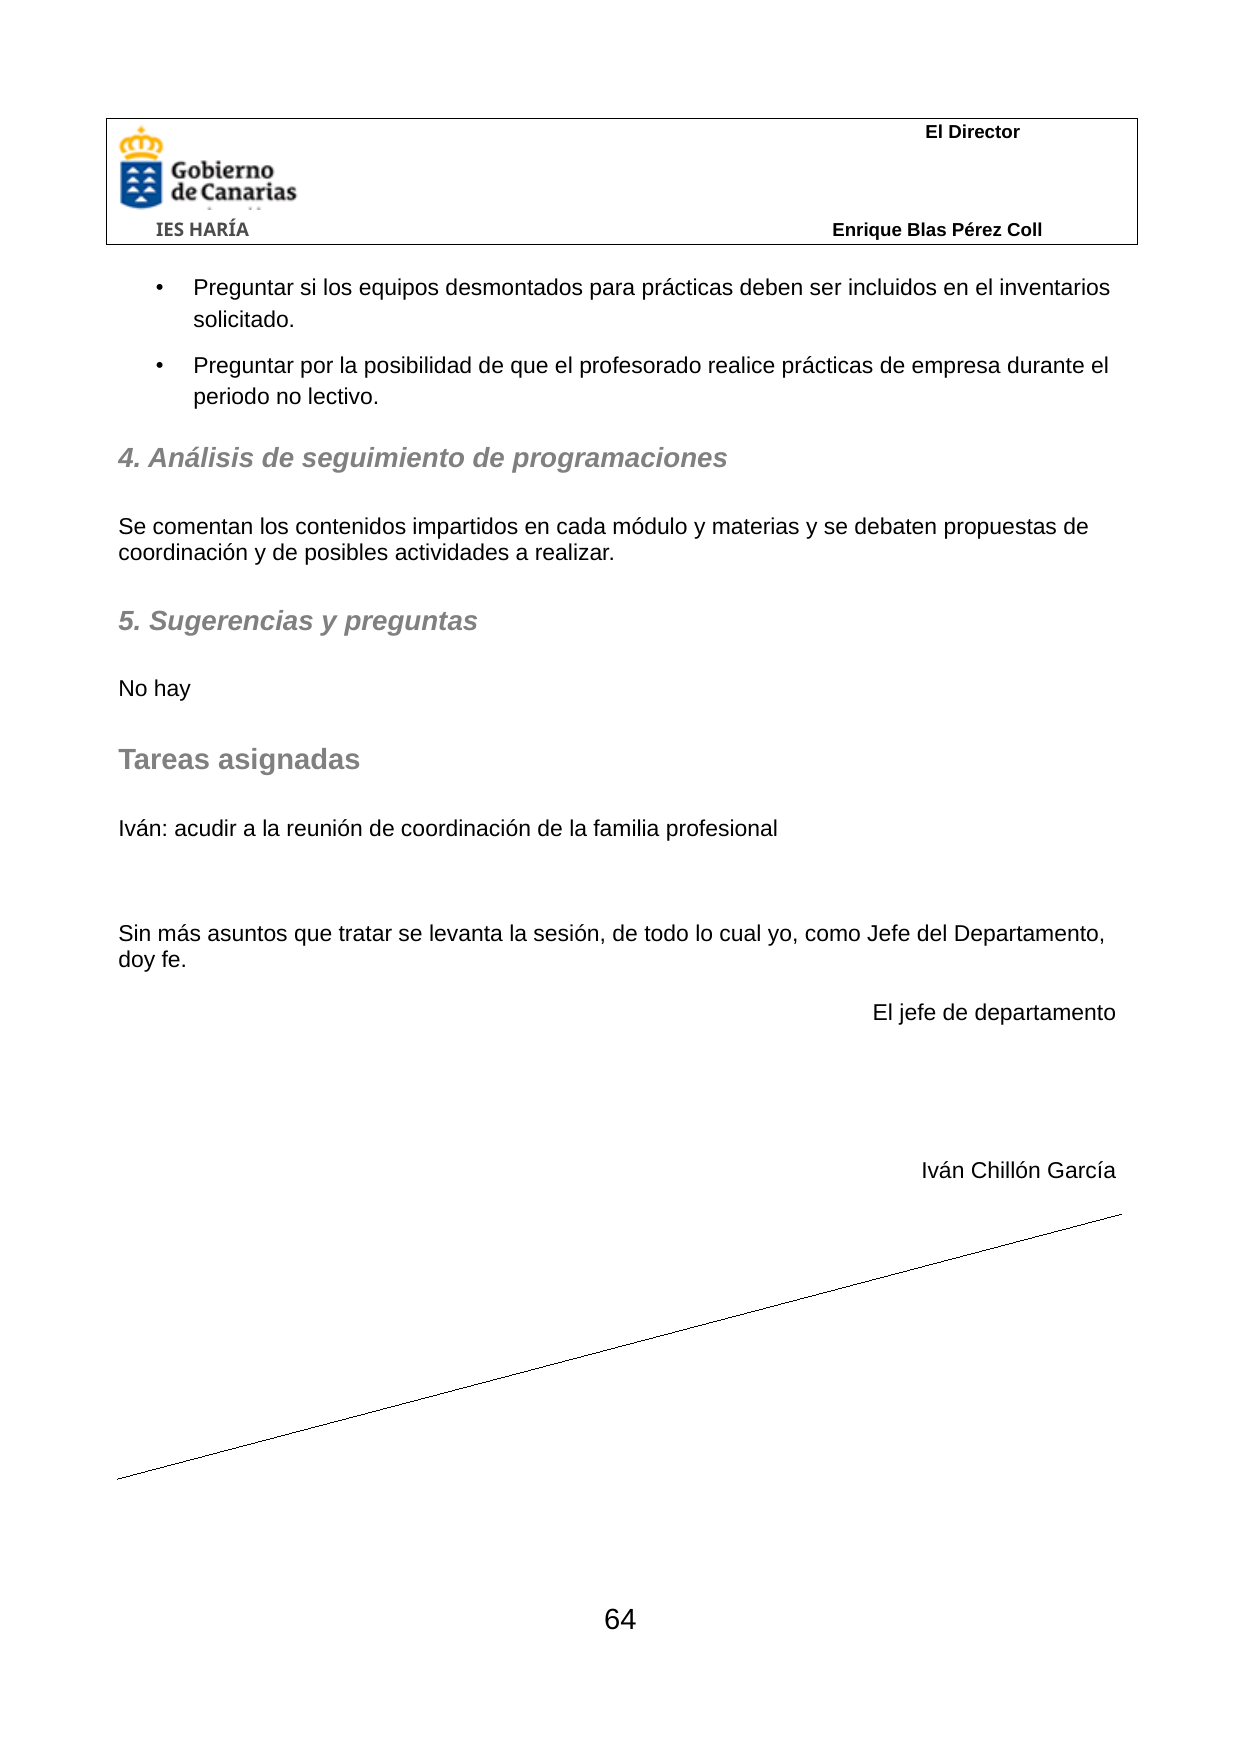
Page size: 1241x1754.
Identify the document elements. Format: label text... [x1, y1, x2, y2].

picture [115, 123, 300, 210]
text Iván: acudir a la reunión de coordinación de la familia profesional [118, 814, 1122, 841]
subtitle 5. Sugerencias y preguntas [118, 604, 1122, 636]
text Se comentan los contenidos impartidos en cada módulo y materias y se debaten propuestas de coordinación y de posibles actividades a realizar. [118, 513, 1122, 565]
subtitle Tareas asignadas [118, 742, 1122, 776]
text Sin más asuntos que tratar se levanta la sesión, de todo lo cual yo, como Jefe del Departamento, doy fe. [118, 920, 1122, 973]
list Preguntar si los equipos desmontados para prácticas deben ser incluidos en el inventarios solicitado. [156, 274, 1122, 332]
subtitle 4. Análisis de seguimiento de programaciones [118, 442, 1122, 474]
list Preguntar por la posibilidad de que el profesorado realice prácticas de empresa durante el periodo no lectivo. [156, 352, 1122, 409]
text Iván Chillón García [118, 1157, 1122, 1183]
text El jefe de departamento [118, 999, 1122, 1025]
text No hay [118, 675, 1122, 701]
